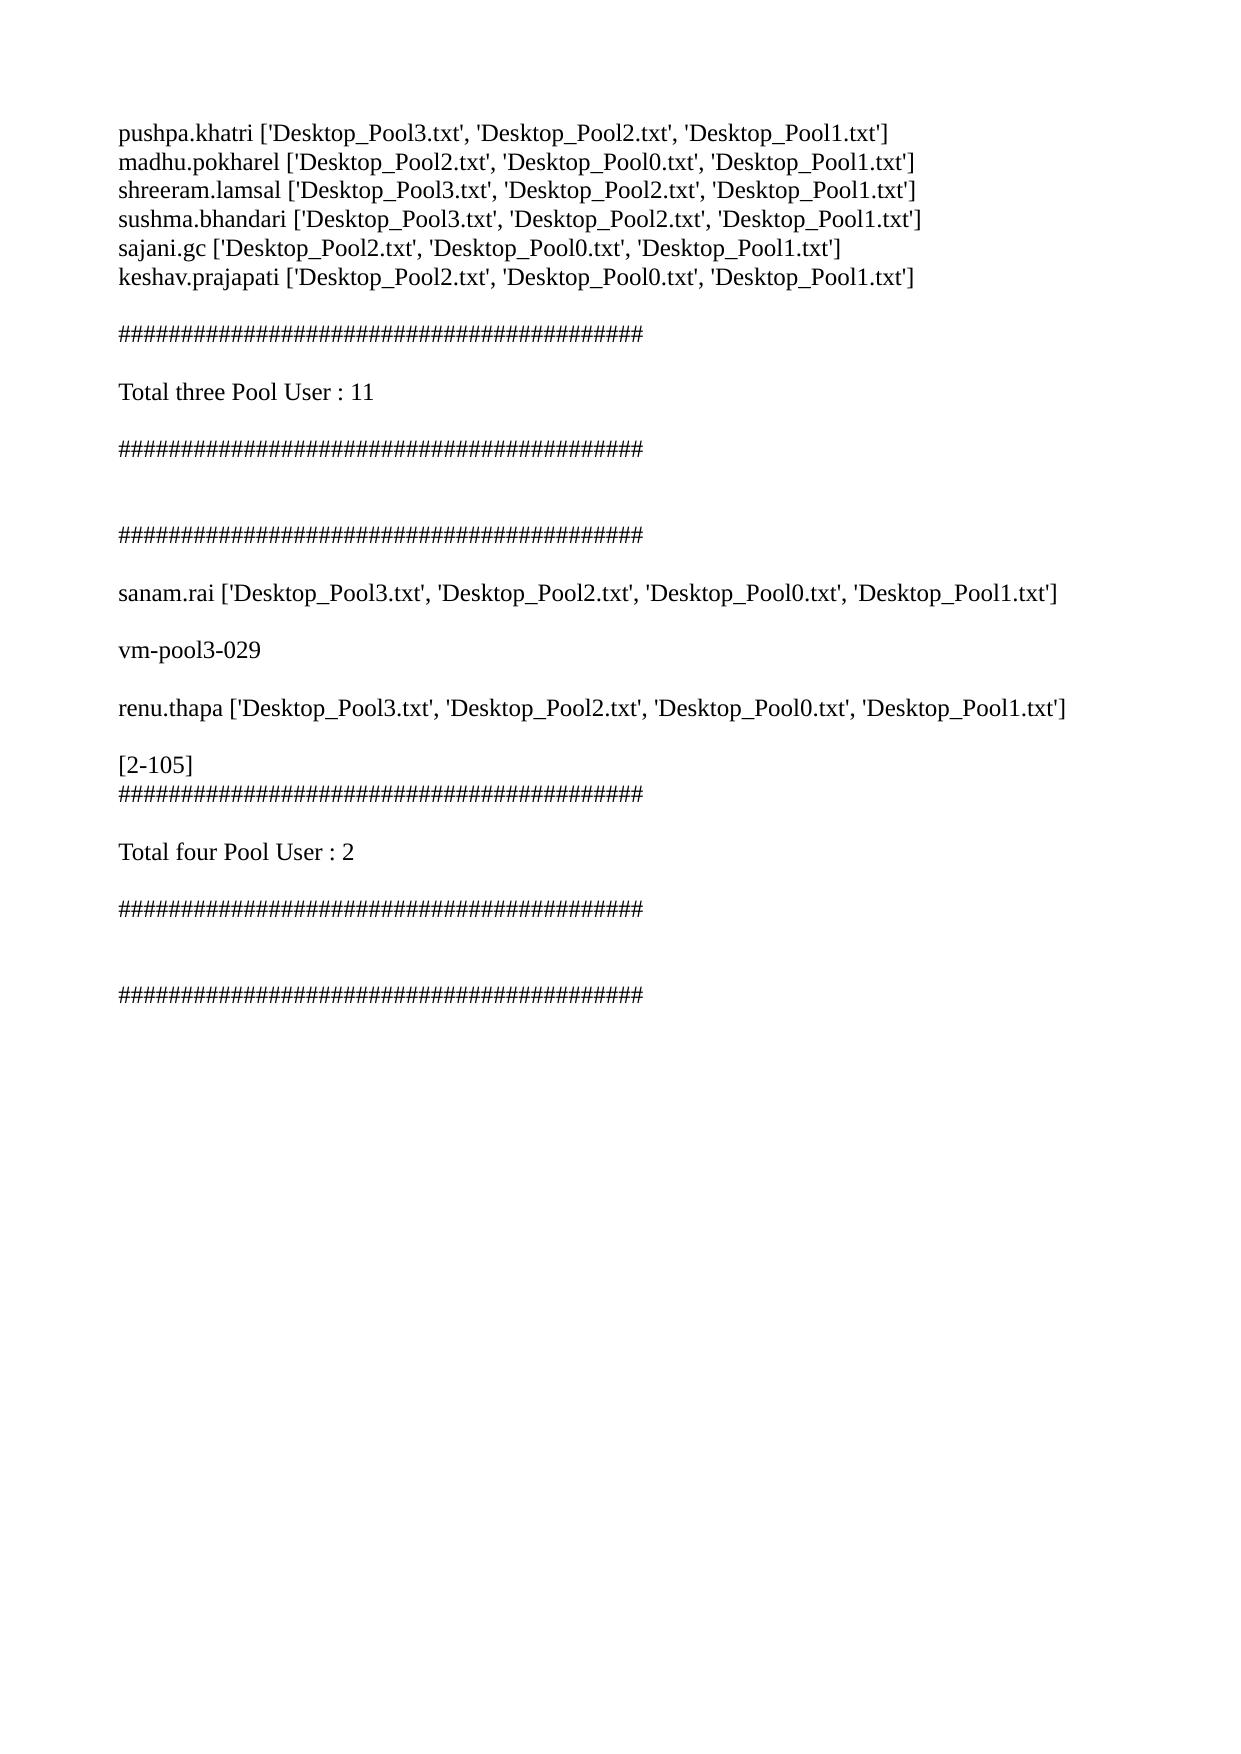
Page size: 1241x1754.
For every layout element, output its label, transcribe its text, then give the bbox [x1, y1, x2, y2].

text renu.thapa ['Desktop_Pool3.txt', 'Desktop_Pool2.txt', 'Desktop_Pool0.txt', 'Desktop_Pool1.txt'] [118, 693, 1122, 722]
text ########################################## [118, 894, 1122, 923]
text ########################################## [118, 779, 1122, 808]
text vm-pool3-029 [118, 636, 1122, 664]
text ########################################## [118, 981, 1122, 1009]
text Total four Pool User : 2 [118, 837, 1122, 866]
text ########################################## [118, 521, 1122, 549]
text ########################################## [118, 434, 1122, 463]
text sushma.bhandari ['Desktop_Pool3.txt', 'Desktop_Pool2.txt', 'Desktop_Pool1.txt'] [118, 204, 1122, 233]
text keshav.prajapati ['Desktop_Pool2.txt', 'Desktop_Pool0.txt', 'Desktop_Pool1.txt'] [118, 262, 1122, 291]
text ########################################## [118, 319, 1122, 348]
text sajani.gc ['Desktop_Pool2.txt', 'Desktop_Pool0.txt', 'Desktop_Pool1.txt'] [118, 233, 1122, 262]
text shreeram.lamsal ['Desktop_Pool3.txt', 'Desktop_Pool2.txt', 'Desktop_Pool1.txt'] [118, 176, 1122, 204]
text pushpa.khatri ['Desktop_Pool3.txt', 'Desktop_Pool2.txt', 'Desktop_Pool1.txt'] [118, 118, 1122, 147]
text madhu.pokharel ['Desktop_Pool2.txt', 'Desktop_Pool0.txt', 'Desktop_Pool1.txt'] [118, 147, 1122, 176]
text Total three Pool User : 11 [118, 377, 1122, 406]
text [2-105] [118, 751, 1122, 779]
text sanam.rai ['Desktop_Pool3.txt', 'Desktop_Pool2.txt', 'Desktop_Pool0.txt', 'Desktop_Pool1.txt'] [118, 578, 1122, 607]
